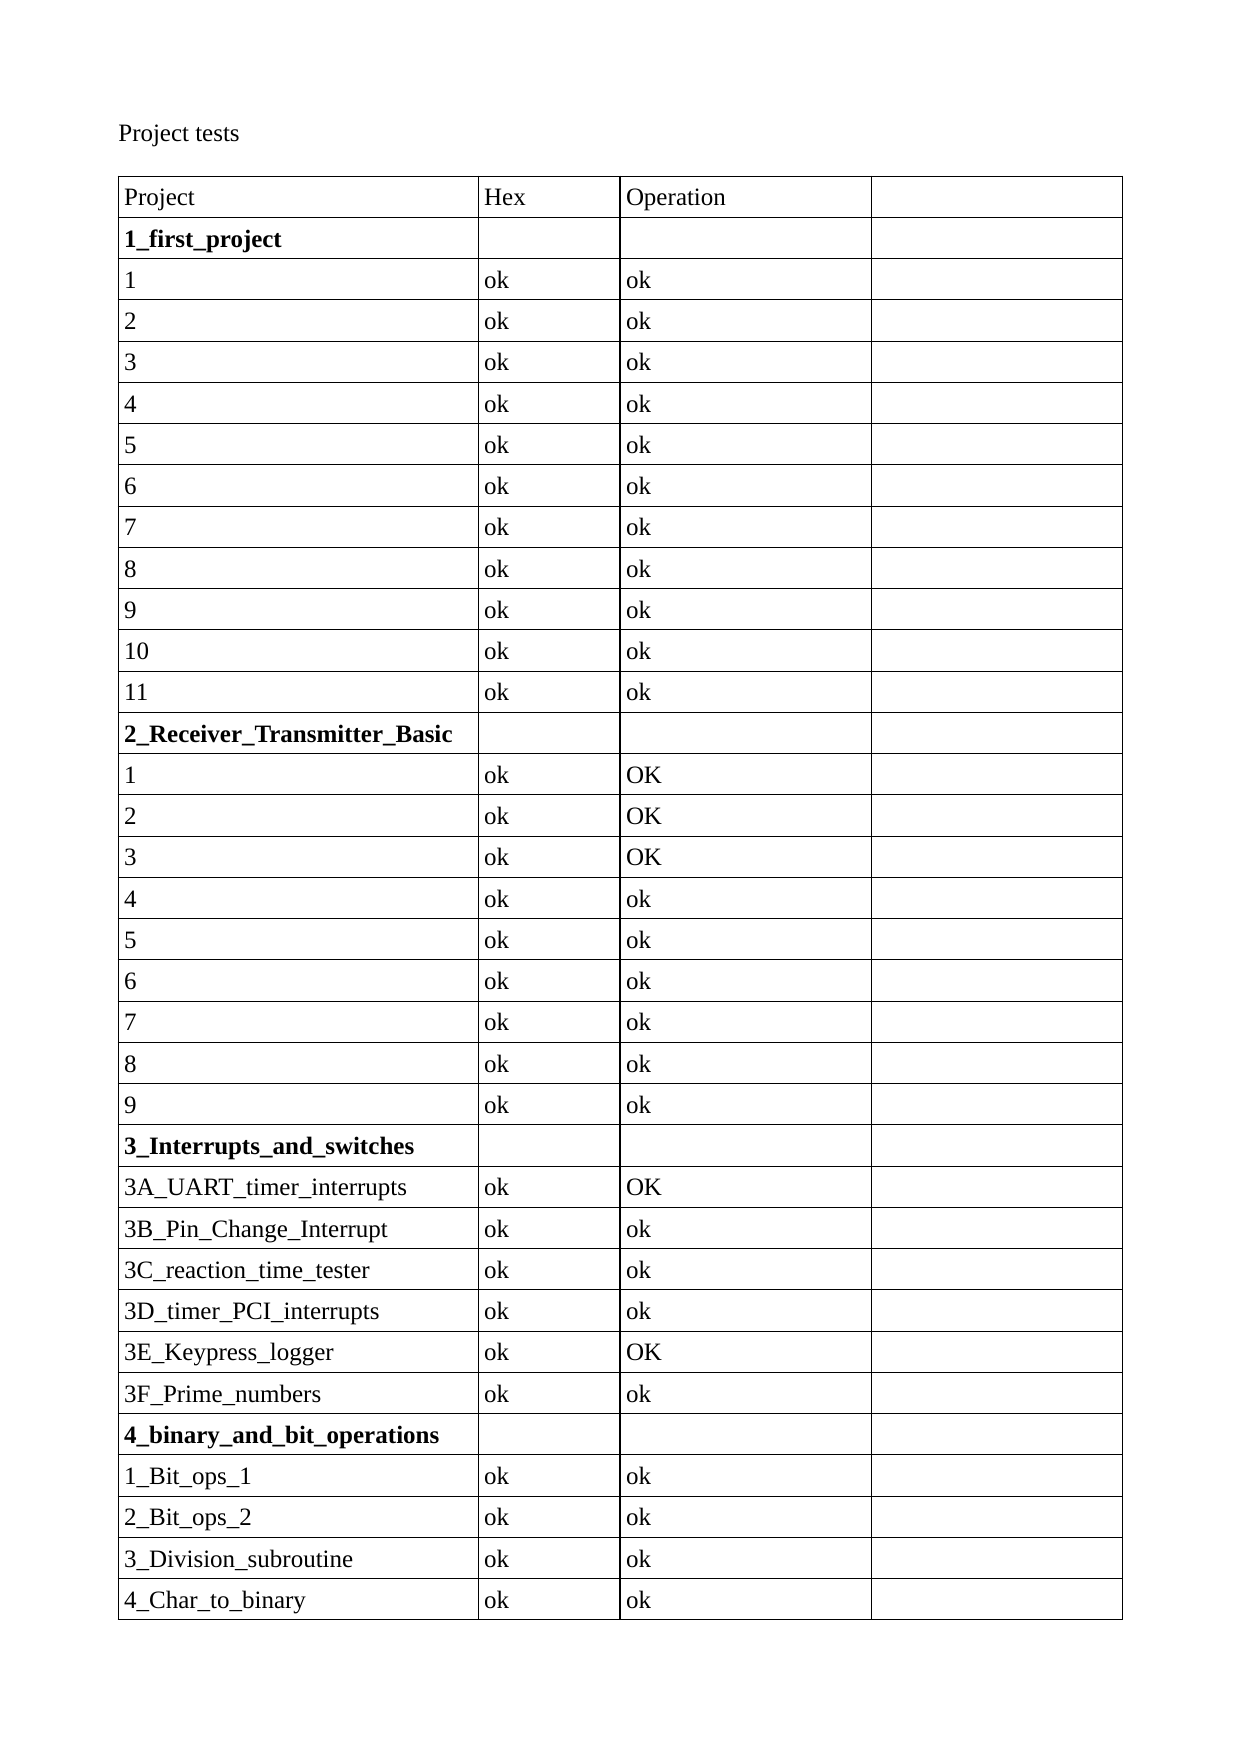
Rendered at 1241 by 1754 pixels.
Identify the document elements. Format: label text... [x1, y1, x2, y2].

table_cell [872, 1332, 1122, 1372]
table_cell [872, 342, 1122, 382]
table_cell OK [621, 1167, 871, 1207]
table_cell ok [621, 1043, 871, 1083]
table_cell ok [479, 1290, 619, 1331]
table_cell ok [621, 960, 871, 1001]
table_cell 3C_reaction_time_tester [119, 1249, 478, 1289]
table_cell OK [621, 795, 871, 836]
table_cell [872, 1414, 1122, 1454]
table_header Project [119, 177, 478, 217]
table_cell [872, 878, 1122, 918]
table_cell ok [621, 630, 871, 671]
table_cell ok [621, 1002, 871, 1042]
table_cell 3 [119, 837, 478, 877]
table_cell ok [479, 672, 619, 712]
table_cell ok [621, 507, 871, 547]
table_cell ok [479, 1002, 619, 1042]
table_cell 2 [119, 795, 478, 836]
table_cell [872, 1455, 1122, 1496]
table_cell ok [479, 1084, 619, 1124]
table_cell 3B_Pin_Change_Interrupt [119, 1208, 478, 1248]
table_cell 8 [119, 548, 478, 588]
table_cell 2_Receiver_Transmitter_Basic [119, 713, 478, 753]
table_cell ok [479, 754, 619, 794]
table_cell [872, 1373, 1122, 1413]
table_cell ok [479, 1373, 619, 1413]
table_cell [872, 1002, 1122, 1042]
table_header Hex [479, 177, 619, 217]
table_cell ok [479, 878, 619, 918]
table_cell ok [479, 465, 619, 506]
table_cell 3 [119, 342, 478, 382]
table_cell ok [621, 1579, 871, 1619]
table_cell [872, 795, 1122, 836]
table_cell 7 [119, 507, 478, 547]
table_cell 1 [119, 259, 478, 299]
table_cell [872, 672, 1122, 712]
table_cell 1_first_project [119, 218, 478, 258]
table_cell [872, 300, 1122, 341]
table_cell [872, 548, 1122, 588]
table_cell ok [621, 1497, 871, 1537]
table_cell ok [479, 259, 619, 299]
table_cell 3_Division_subroutine [119, 1538, 478, 1578]
table_cell ok [621, 465, 871, 506]
table_cell 6 [119, 960, 478, 1001]
table_cell 2_Bit_ops_2 [119, 1497, 478, 1537]
table_cell 7 [119, 1002, 478, 1042]
table_cell 2 [119, 300, 478, 341]
table_cell [621, 1125, 871, 1166]
table_cell ok [621, 424, 871, 464]
table_cell ok [479, 548, 619, 588]
table_cell ok [621, 919, 871, 959]
text Project tests [118, 118, 1122, 147]
table_cell [872, 1538, 1122, 1578]
table_cell 1 [119, 754, 478, 794]
table_cell 3_Interrupts_and_switches [119, 1125, 478, 1166]
table_cell 3A_UART_timer_interrupts [119, 1167, 478, 1207]
table_cell [479, 1414, 619, 1454]
table_cell OK [621, 1332, 871, 1372]
table_cell [872, 1167, 1122, 1207]
table_cell [872, 1249, 1122, 1289]
table_cell [872, 259, 1122, 299]
table_header [872, 177, 1122, 217]
table_cell [621, 1414, 871, 1454]
table_cell [872, 1579, 1122, 1619]
table_cell 11 [119, 672, 478, 712]
table_cell 5 [119, 919, 478, 959]
table_cell [872, 383, 1122, 423]
table_cell ok [621, 1208, 871, 1248]
table_cell 4 [119, 383, 478, 423]
table_cell 4_Char_to_binary [119, 1579, 478, 1619]
table_cell ok [479, 383, 619, 423]
table_cell ok [479, 342, 619, 382]
table_cell [872, 1125, 1122, 1166]
table_cell ok [479, 424, 619, 464]
table_cell 10 [119, 630, 478, 671]
table_cell ok [479, 1043, 619, 1083]
table_cell ok [479, 1455, 619, 1496]
table_cell [872, 960, 1122, 1001]
table_cell ok [621, 672, 871, 712]
table_cell ok [479, 1332, 619, 1372]
table_cell [872, 424, 1122, 464]
table_cell ok [621, 1538, 871, 1578]
table_cell ok [621, 1290, 871, 1331]
table_cell ok [479, 1208, 619, 1248]
table_cell OK [621, 837, 871, 877]
table_cell [872, 1290, 1122, 1331]
table_cell ok [479, 1249, 619, 1289]
table_cell ok [479, 960, 619, 1001]
table_cell ok [621, 1249, 871, 1289]
table_cell [872, 713, 1122, 753]
table_cell [872, 919, 1122, 959]
table_cell [479, 713, 619, 753]
table_cell ok [621, 878, 871, 918]
table_cell 9 [119, 1084, 478, 1124]
table_cell ok [621, 342, 871, 382]
table_cell ok [479, 630, 619, 671]
table_cell ok [479, 919, 619, 959]
table_cell 3F_Prime_numbers [119, 1373, 478, 1413]
table_cell [872, 589, 1122, 629]
table_cell ok [479, 300, 619, 341]
table_header Operation [621, 177, 871, 217]
table_cell ok [479, 1579, 619, 1619]
table_cell 9 [119, 589, 478, 629]
table_cell ok [621, 548, 871, 588]
table_cell ok [479, 1167, 619, 1207]
table_cell ok [621, 300, 871, 341]
table_cell ok [621, 1373, 871, 1413]
table_cell [872, 1084, 1122, 1124]
table_cell ok [621, 589, 871, 629]
table_cell [872, 465, 1122, 506]
table_cell 5 [119, 424, 478, 464]
table_cell [872, 630, 1122, 671]
table_cell ok [479, 837, 619, 877]
table_cell [479, 218, 619, 258]
table_cell [872, 507, 1122, 547]
table_cell [872, 1043, 1122, 1083]
table_cell ok [479, 589, 619, 629]
table_cell ok [479, 507, 619, 547]
table_cell ok [621, 383, 871, 423]
table_cell ok [621, 1084, 871, 1124]
table_cell 4 [119, 878, 478, 918]
table_cell 3E_Keypress_logger [119, 1332, 478, 1372]
table_cell ok [479, 795, 619, 836]
table_cell 1_Bit_ops_1 [119, 1455, 478, 1496]
table_cell 6 [119, 465, 478, 506]
table_cell ok [621, 259, 871, 299]
table_cell [872, 754, 1122, 794]
table_cell [621, 713, 871, 753]
table_cell OK [621, 754, 871, 794]
table_cell [872, 837, 1122, 877]
table_cell [621, 218, 871, 258]
table_cell [479, 1125, 619, 1166]
table_cell ok [479, 1497, 619, 1537]
table_cell 8 [119, 1043, 478, 1083]
table_cell ok [479, 1538, 619, 1578]
table_cell [872, 218, 1122, 258]
table_cell 3D_timer_PCI_interrupts [119, 1290, 478, 1331]
table_cell [872, 1497, 1122, 1537]
table_cell [872, 1208, 1122, 1248]
table_cell 4_binary_and_bit_operations [119, 1414, 478, 1454]
table_cell ok [621, 1455, 871, 1496]
